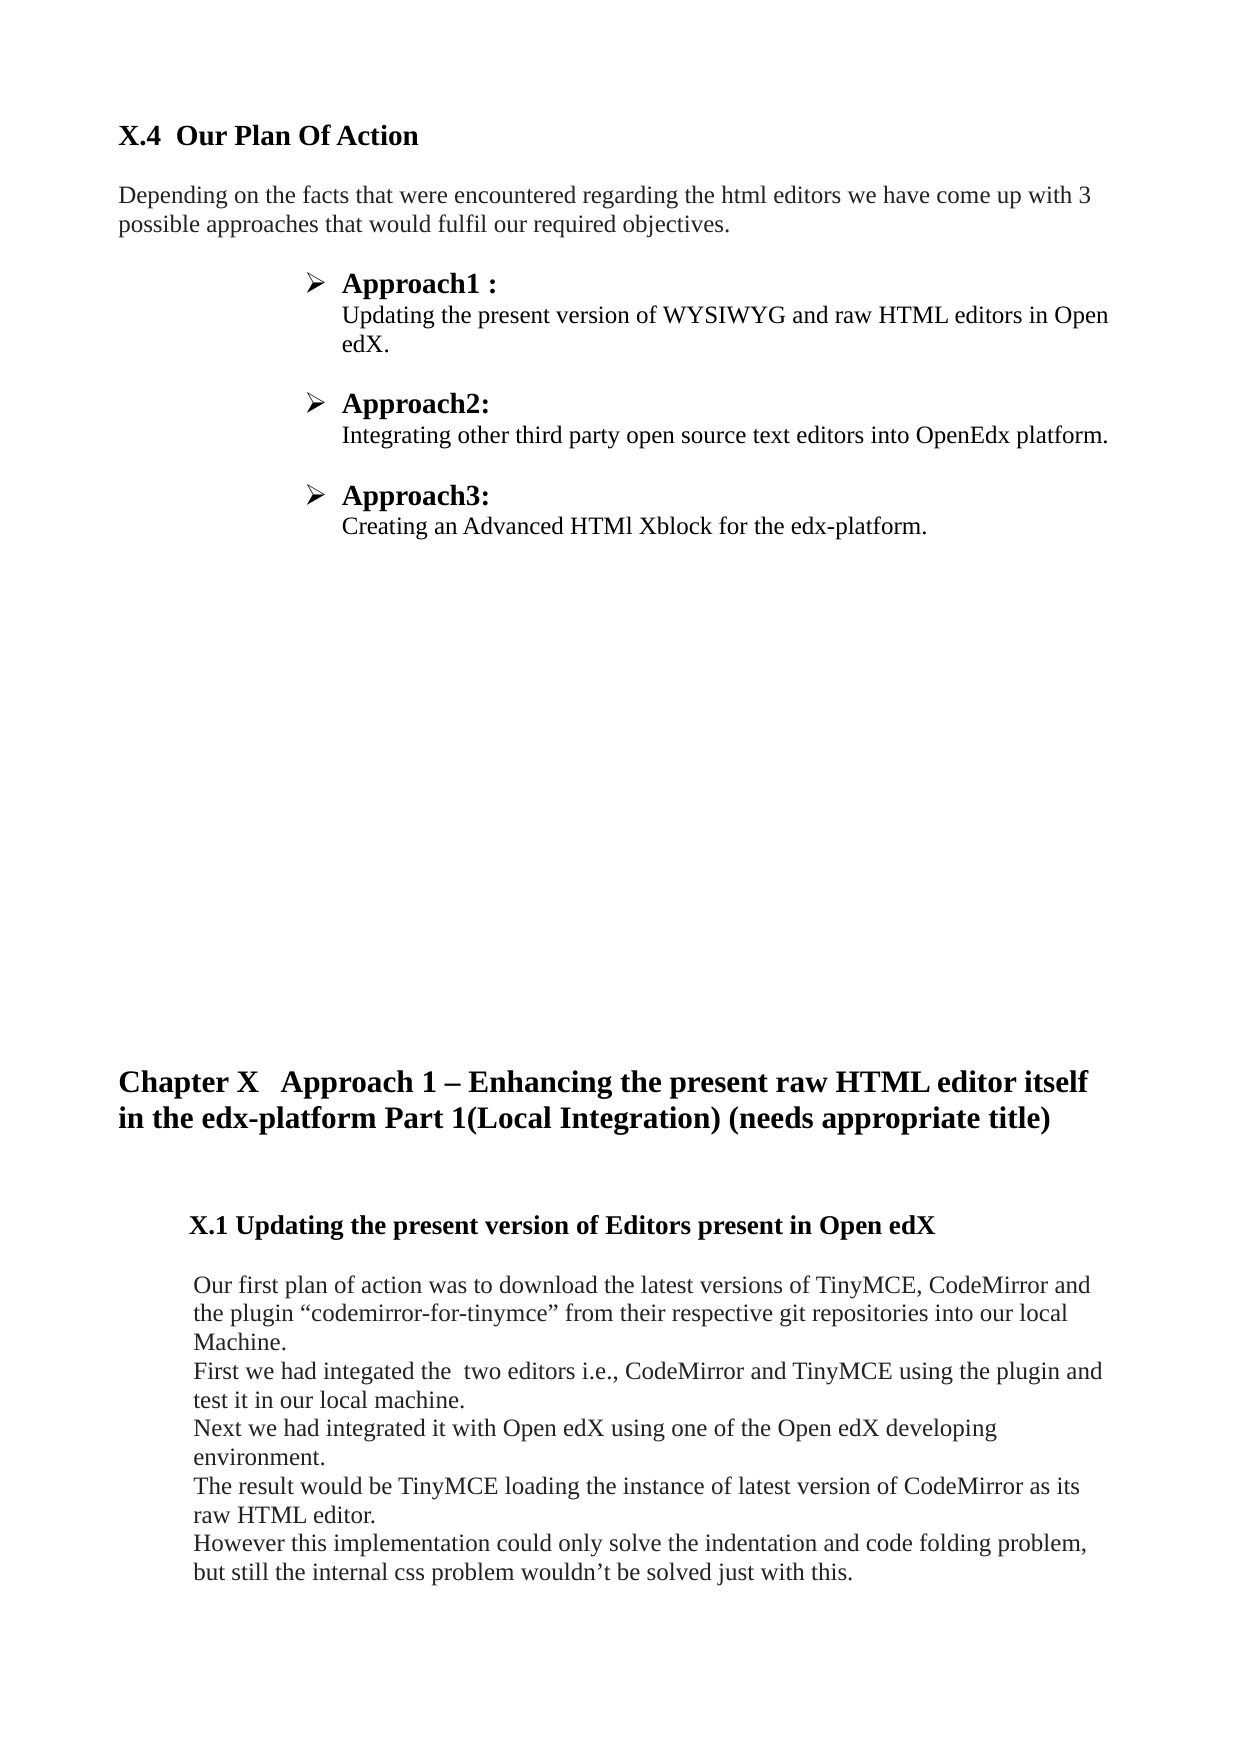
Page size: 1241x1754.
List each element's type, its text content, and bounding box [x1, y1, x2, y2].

list The result would be TinyMCE loading the instance of latest version of CodeMirror as its raw HTML editor. [193, 1471, 1122, 1528]
list Approach2: [304, 387, 1122, 420]
text Chapter X Approach 1 – Enhancing the present raw HTML editor itself in the edx-platform Part 1(Local Integration) (needs appropriate title) [118, 1064, 1122, 1136]
list Next we had integrated it with Open edX using one of the Open edX developing environment. [193, 1413, 1122, 1471]
text X.4 Our Plan Of Action [118, 118, 1122, 152]
list Approach3: [304, 478, 1122, 511]
list Our first plan of action was to download the latest versions of TinyMCE, CodeMirror and the plugin “codemirror-for-tinymce” from their respective git repositories into our local Machine. [193, 1270, 1122, 1356]
text Integrating other third party open source text editors into OpenEdx platform. [342, 420, 1122, 449]
list Approach1 : [304, 267, 1122, 300]
text Depending on the facts that were encountered regarding the html editors we have come up with 3 possible approaches that would fulfil our required objectives. [118, 180, 1122, 238]
list First we had integated the two editors i.e., CodeMirror and TinyMCE using the plugin and test it in our local machine. [193, 1356, 1122, 1413]
text X.1 Updating the present version of Editors present in Open edX [118, 1205, 1122, 1241]
text Creating an Advanced HTMl Xblock for the edx-platform. [342, 511, 1122, 540]
text Updating the present version of WYSIWYG and raw HTML editors in Open edX. [342, 300, 1122, 358]
list However this implementation could only solve the indentation and code folding problem, but still the internal css problem wouldn’t be solved just with this. [193, 1528, 1122, 1586]
